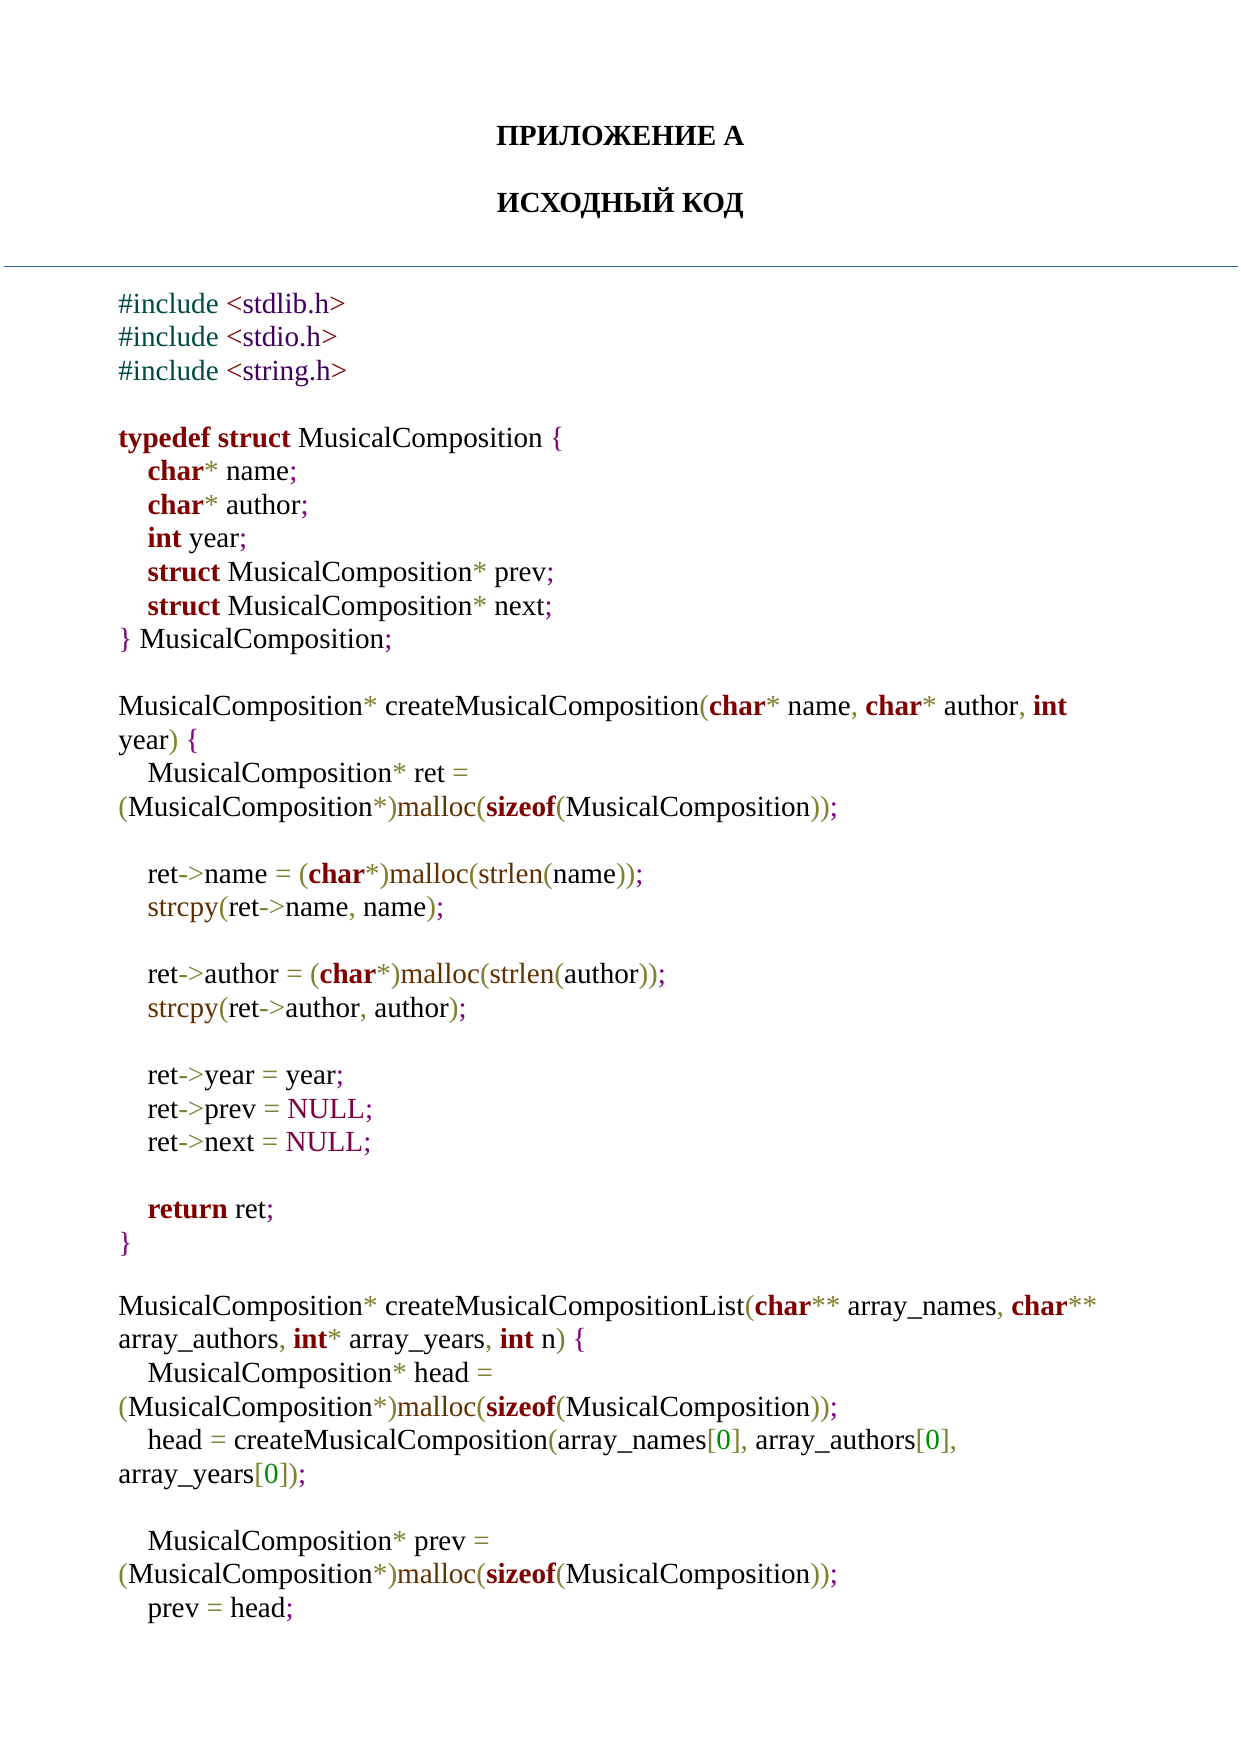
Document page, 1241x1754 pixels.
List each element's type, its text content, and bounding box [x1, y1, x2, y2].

text ret->author = (char*)malloc(strlen(author)); [118, 957, 1122, 990]
text char* name; [118, 453, 1122, 487]
text ИСХОДНЫЙ КОД [118, 185, 1122, 219]
text } [118, 1225, 1122, 1258]
text ret->name = (char*)malloc(strlen(name)); [118, 856, 1122, 889]
text #include <stdio.h> [118, 319, 1122, 353]
text ret->year = year; [118, 1057, 1122, 1091]
text int year; [118, 521, 1122, 554]
text MusicalComposition* prev = (MusicalComposition*)malloc(sizeof(MusicalComposition)); [118, 1523, 1122, 1590]
text MusicalComposition* ret = (MusicalComposition*)malloc(sizeof(MusicalComposition)); [118, 755, 1122, 822]
text MusicalComposition* createMusicalCompositionList(char** array_names, char** array_authors, int* array_years, int n) { [118, 1288, 1122, 1355]
text MusicalComposition* head = (MusicalComposition*)malloc(sizeof(MusicalComposition)); [118, 1355, 1122, 1422]
text ret->next = NULL; [118, 1124, 1122, 1158]
text head = createMusicalComposition(array_names[0], array_authors[0], array_years[0]); [118, 1422, 1122, 1489]
text prev = head; [118, 1590, 1122, 1623]
text strcpy(ret->name, name); [118, 889, 1122, 923]
text struct MusicalComposition* prev; [118, 554, 1122, 588]
text #include <stdlib.h> [118, 286, 1122, 319]
text #include <string.h> [118, 353, 1122, 386]
text struct MusicalComposition* next; [118, 588, 1122, 621]
text ПРИЛОЖЕНИЕ А [118, 118, 1122, 152]
text MusicalComposition* createMusicalComposition(char* name, char* author, int year) { [118, 688, 1122, 755]
text } MusicalComposition; [118, 621, 1122, 655]
text typedef struct MusicalComposition { [118, 420, 1122, 453]
text return ret; [118, 1191, 1122, 1225]
text char* author; [118, 487, 1122, 521]
text ret->prev = NULL; [118, 1091, 1122, 1124]
text strcpy(ret->author, author); [118, 990, 1122, 1024]
